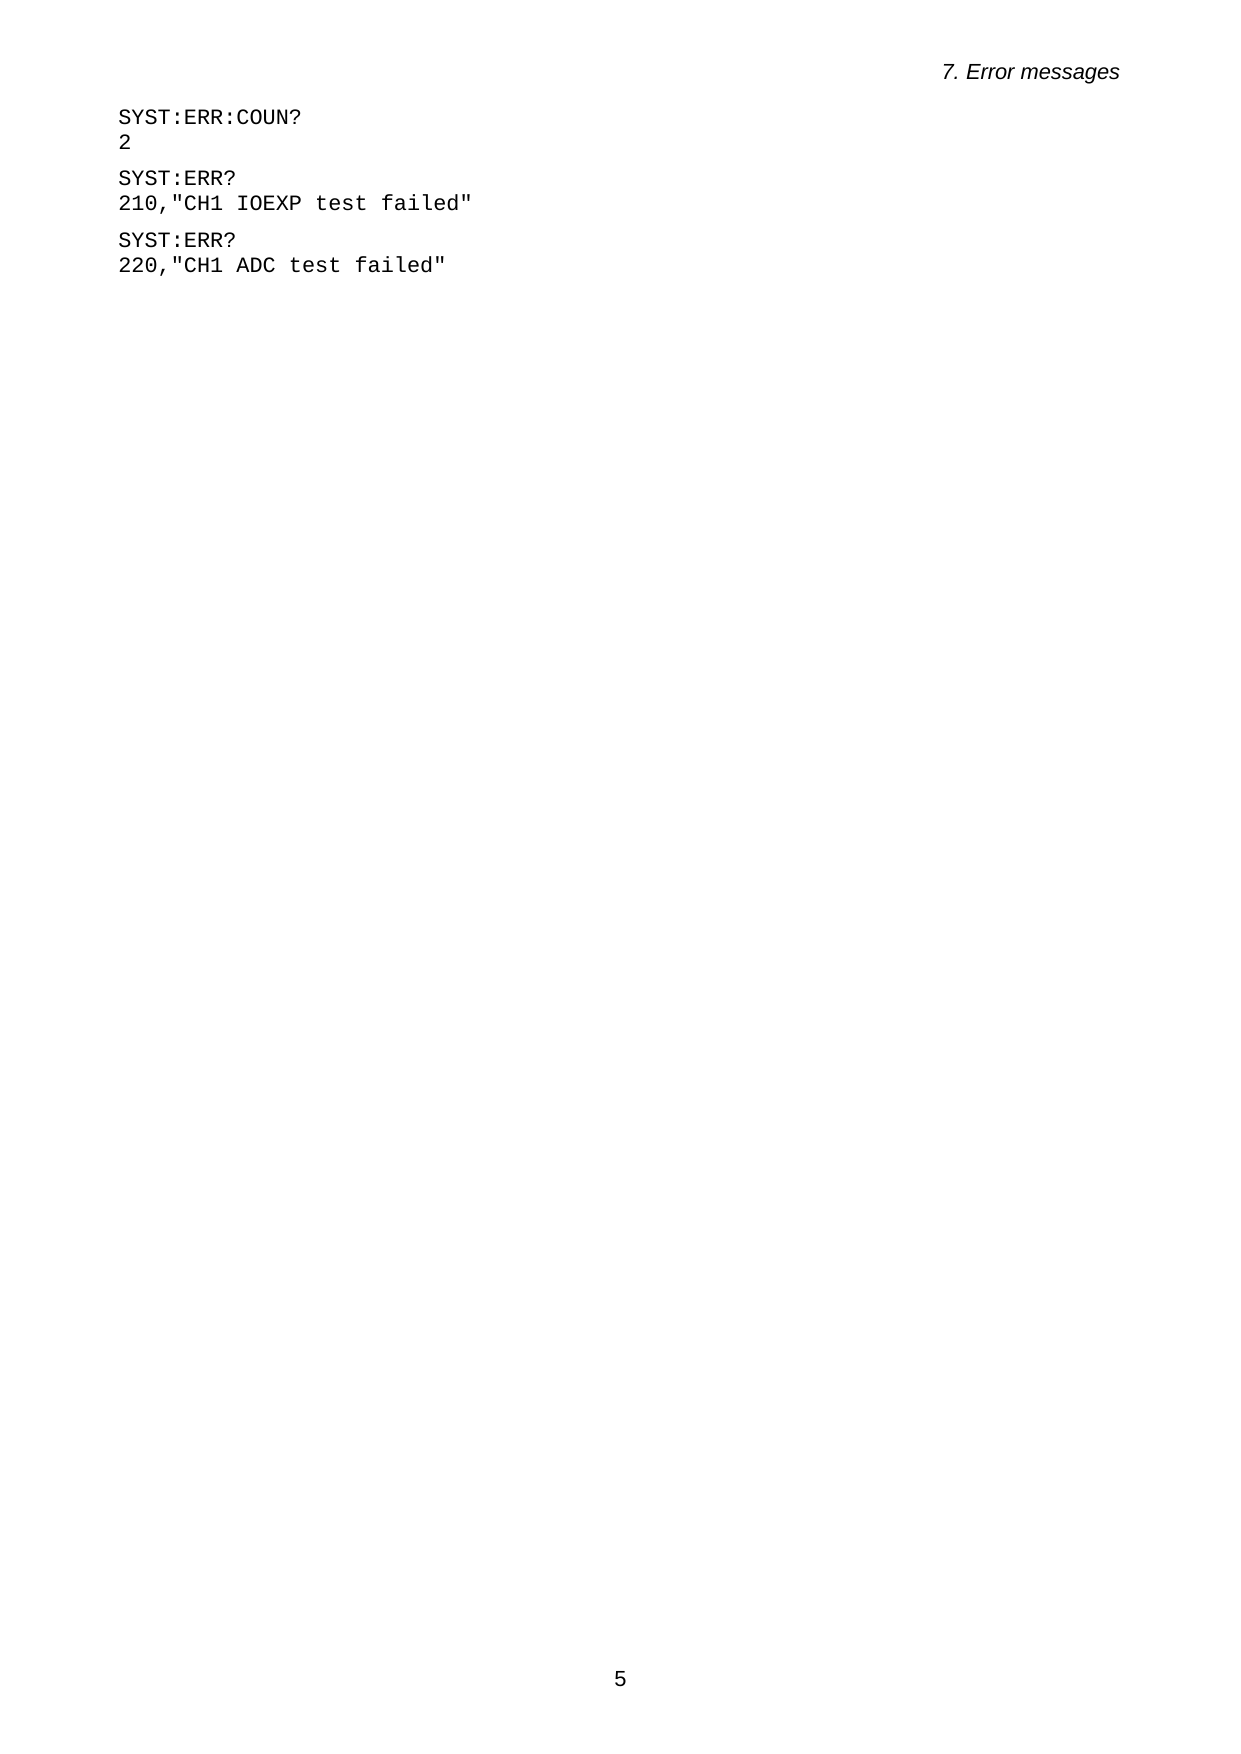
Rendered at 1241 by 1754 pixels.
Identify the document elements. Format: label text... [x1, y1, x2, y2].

text 220,"CH1 ADC test failed" [118, 254, 1122, 278]
text 2 [118, 131, 1122, 156]
text SYST:ERR? [118, 229, 1122, 254]
text SYST:ERR? [118, 168, 1122, 192]
text SYST:ERR:COUN? [118, 106, 1122, 131]
text 210,"CH1 IOEXP test failed" [118, 192, 1122, 217]
